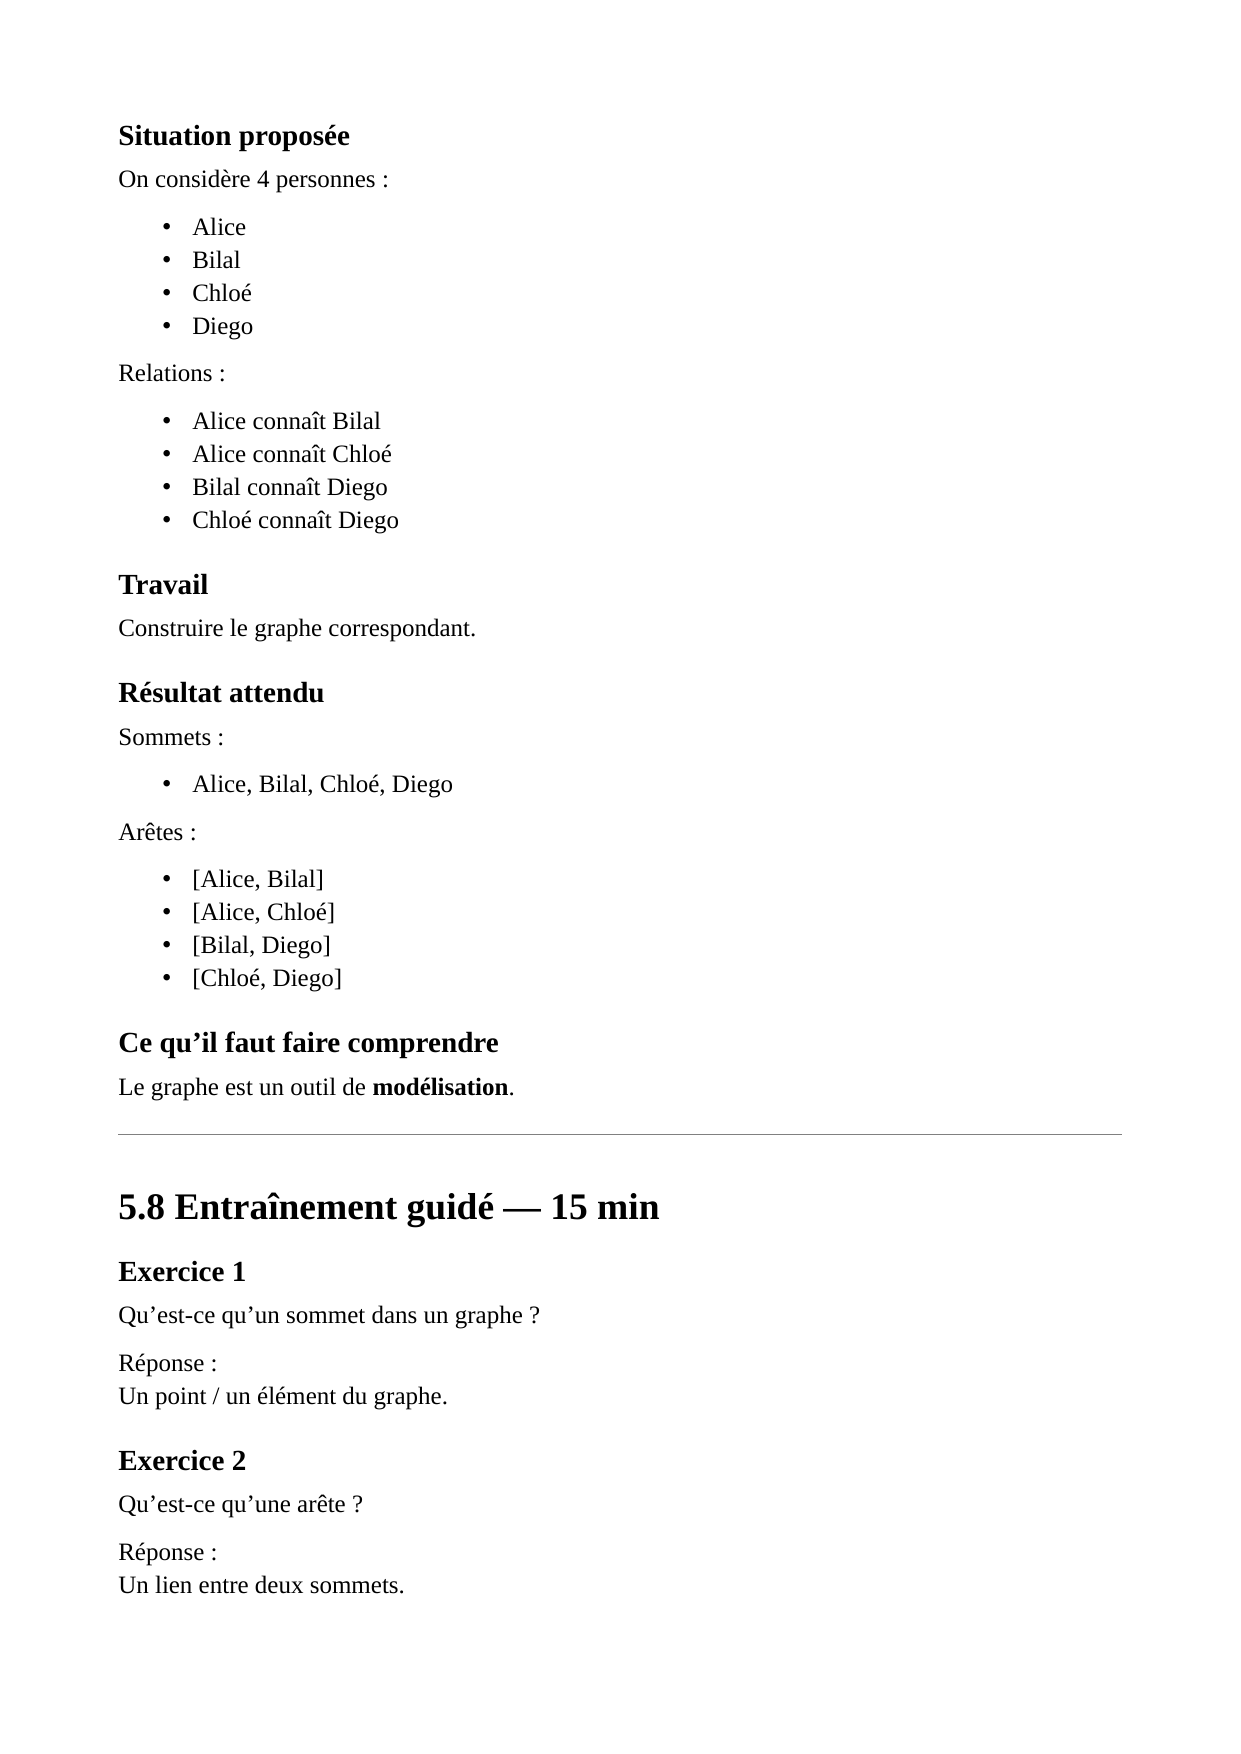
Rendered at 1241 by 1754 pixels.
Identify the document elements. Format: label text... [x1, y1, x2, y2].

text Construire le graphe correspondant. [118, 613, 1122, 642]
text Qu’est-ce qu’un sommet dans un graphe ? [118, 1301, 1122, 1329]
list [Alice, Bilal] [162, 864, 1122, 893]
list Bilal connaît Diego [162, 472, 1122, 501]
text Relations : [118, 358, 1122, 387]
list [Alice, Chloé] [162, 897, 1122, 926]
subtitle Exercice 1 [118, 1254, 1122, 1288]
list [Chloé, Diego] [162, 963, 1122, 992]
list Alice, Bilal, Chloé, Diego [162, 769, 1122, 798]
list Alice connaît Bilal [162, 406, 1122, 435]
text Le graphe est un outil de modélisation. [118, 1072, 1122, 1100]
subtitle Exercice 2 [118, 1443, 1122, 1477]
list Alice connaît Chloé [162, 439, 1122, 468]
text On considère 4 personnes : [118, 164, 1122, 193]
list Diego [162, 311, 1122, 339]
text Réponse : Un lien entre deux sommets. [118, 1537, 1122, 1599]
list Bilal [162, 245, 1122, 273]
text Réponse : Un point / un élément du graphe. [118, 1348, 1122, 1410]
list Chloé [162, 278, 1122, 307]
text Sommets : [118, 722, 1122, 750]
text Qu’est-ce qu’une arête ? [118, 1489, 1122, 1518]
list Alice [162, 212, 1122, 241]
subtitle 5.8 Entraînement guidé — 15 min [118, 1184, 1122, 1227]
subtitle Résultat attendu [118, 676, 1122, 709]
list Chloé connaît Diego [162, 505, 1122, 534]
subtitle Travail [118, 567, 1122, 601]
subtitle Situation proposée [118, 118, 1122, 152]
list [Bilal, Diego] [162, 930, 1122, 959]
text Arêtes : [118, 817, 1122, 846]
subtitle Ce qu’il faut faire comprendre [118, 1026, 1122, 1059]
